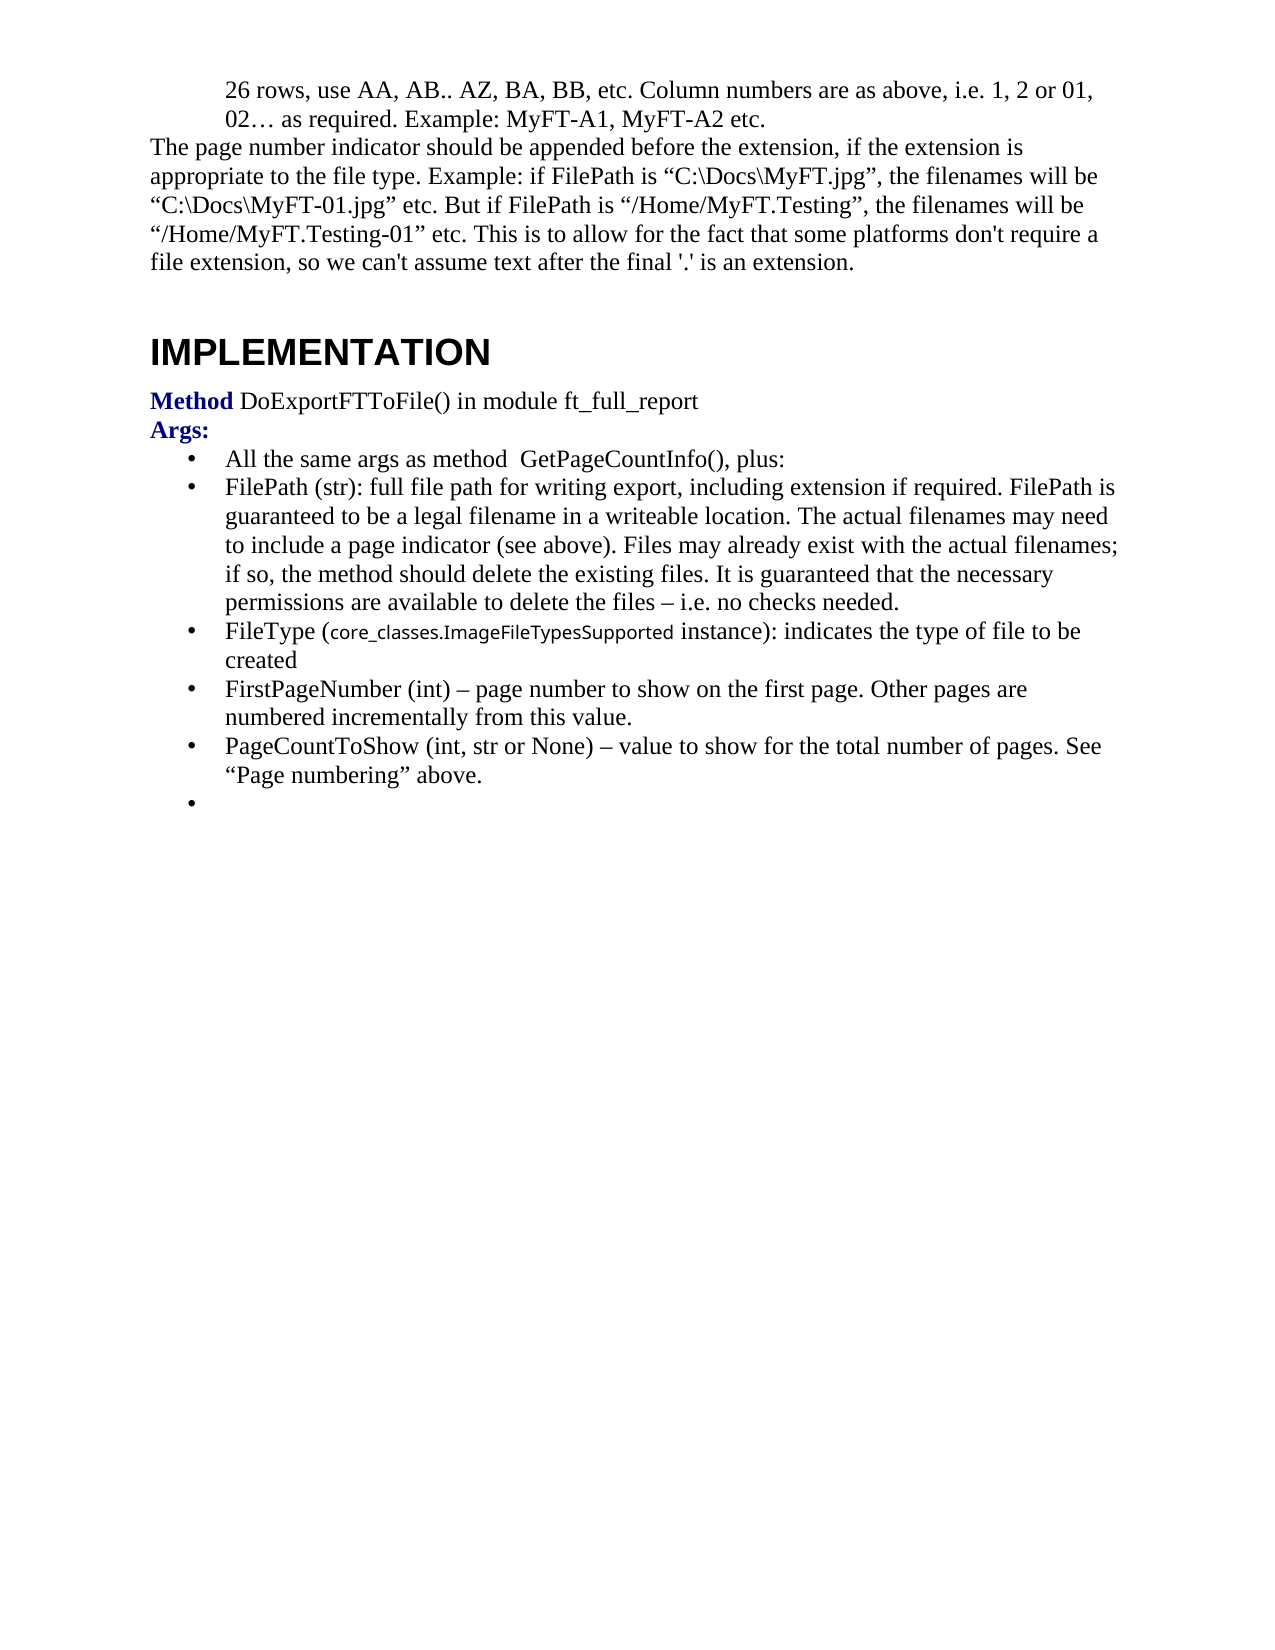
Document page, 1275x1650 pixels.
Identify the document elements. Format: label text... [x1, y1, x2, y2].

subtitle IMPLEMENTATION [150, 330, 1125, 374]
text Args: [150, 415, 1125, 444]
text Method DoExportFTToFile() in module ft_full_report [150, 386, 1125, 415]
list All the same args as method GetPageCountInfo(), plus: [187, 444, 1125, 472]
text The page number indicator should be appended before the extension, if the extension is appropriate to the file type. Example: if FilePath is “C:\Docs\MyFT.jpg”, the filenames will be “C:\Docs\MyFT-01.jpg” etc. But if FilePath is “/Home/MyFT.Testing”, the filenames will be “/Home/MyFT.Testing-01” etc. This is to allow for the fact that some platforms don't require a file extension, so we can't assume text after the final '.' is an extension. [150, 132, 1125, 276]
list FilePath (str): full file path for writing export, including extension if required. FilePath is guaranteed to be a legal filename in a writeable location. The actual filenames may need to include a page indicator (see above). Files may already exist with the actual filenames; if so, the method should delete the existing files. It is guaranteed that the necessary permissions are available to delete the files – i.e. no checks needed. [187, 472, 1125, 616]
list FirstPageNumber (int) – page number to show on the first page. Other pages are numbered incrementally from this value. [187, 674, 1125, 731]
list PageCountToShow (int, str or None) – value to show for the total number of pages. See “Page numbering” above. [187, 731, 1125, 789]
list 26 rows, use AA, AB.. AZ, BA, BB, etc. Column numbers are as above, i.e. 1, 2 or 01, 02… as required. Example: MyFT-A1, MyFT-A2 etc. [187, 75, 1125, 132]
list FileType (core_classes.ImageFileTypesSupported instance): indicates the type of file to be created [187, 616, 1125, 674]
